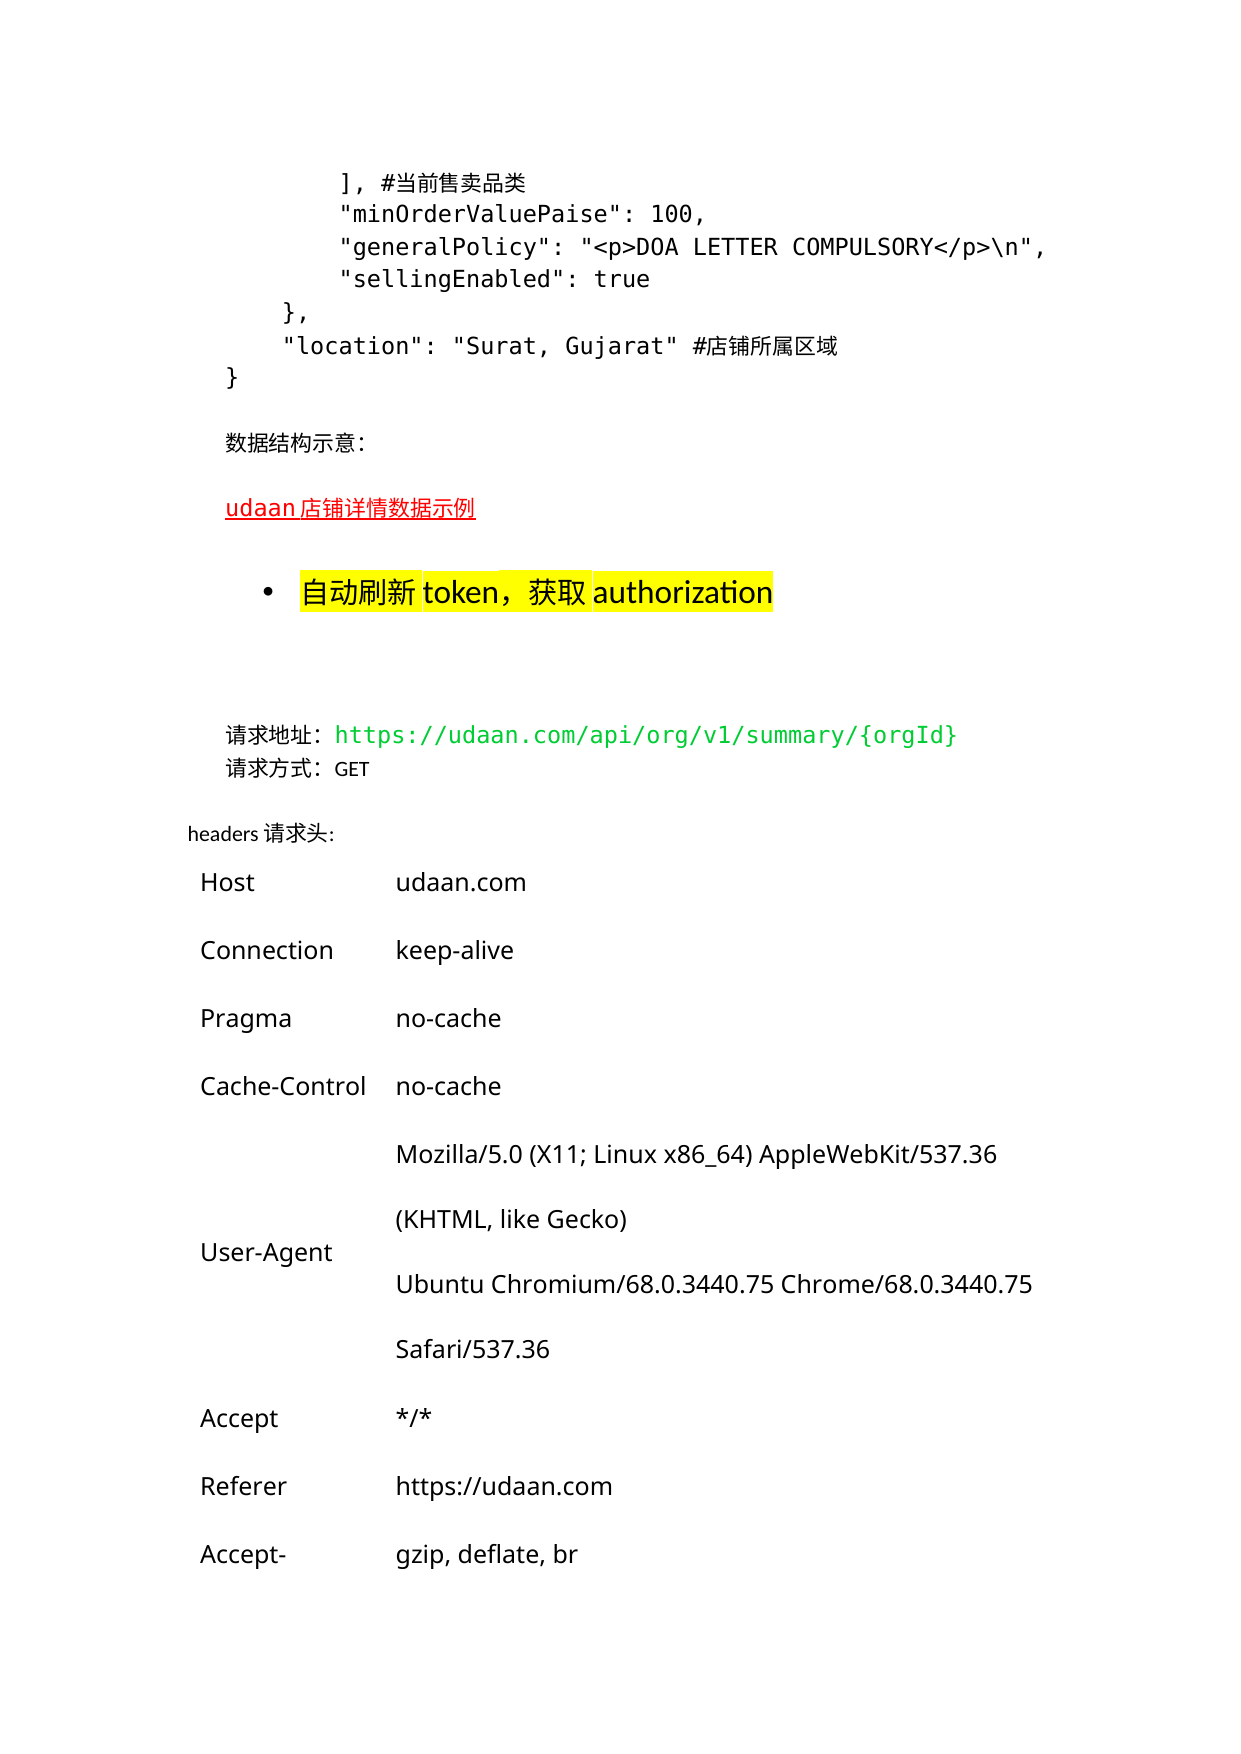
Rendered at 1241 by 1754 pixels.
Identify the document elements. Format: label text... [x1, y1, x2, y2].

table_cell Connection [199, 912, 394, 980]
list } [225, 357, 1053, 389]
list }, [225, 292, 1053, 324]
list "minOrderValuePaise": 100, [225, 194, 1053, 227]
table_cell gzip, deflate, br [394, 1516, 1061, 1584]
list 数据结构示意： [225, 422, 1053, 454]
table_cell no-cache [394, 980, 1061, 1048]
list udaan店铺详情数据示例 [225, 487, 1053, 519]
table_cell Mozilla/5.0 (X11; Linux x86_64) AppleWebKit/537.36 (KHTML, like Gecko) Ubuntu Chromium/68.0.3440.75 Chrome/68.0.3440.75 Safari/537.36 [394, 1116, 1061, 1379]
table_cell Referer [199, 1448, 394, 1516]
list "location": "Surat, Gujarat" #店铺所属区域 [225, 324, 1053, 357]
table_header Host [199, 844, 394, 912]
list "sellingEnabled": true [225, 259, 1053, 292]
table_cell keep-alive [394, 912, 1061, 980]
list 请求地址：https://udaan.com/api/org/v1/summary/{orgId} [225, 714, 1053, 746]
table_cell no-cache [394, 1048, 1061, 1116]
subtitle 自动刷新token，获取authorization [262, 555, 1053, 620]
table_header udaan.com [394, 844, 1061, 912]
list "generalPolicy": "<p>DOA LETTER COMPULSORY</p>\n", [225, 227, 1053, 259]
list 请求方式：GET [225, 746, 1053, 779]
text headers请求头: [187, 811, 1053, 844]
table_cell Accept [199, 1380, 394, 1448]
list ], #当前售卖品类 [225, 162, 1053, 194]
table_cell Accept- [199, 1516, 394, 1584]
table_cell User-Agent [199, 1116, 394, 1379]
table_cell Pragma [199, 980, 394, 1048]
table_cell Cache-Control [199, 1048, 394, 1116]
table_cell */* [394, 1380, 1061, 1448]
table_cell https://udaan.com [394, 1448, 1061, 1516]
